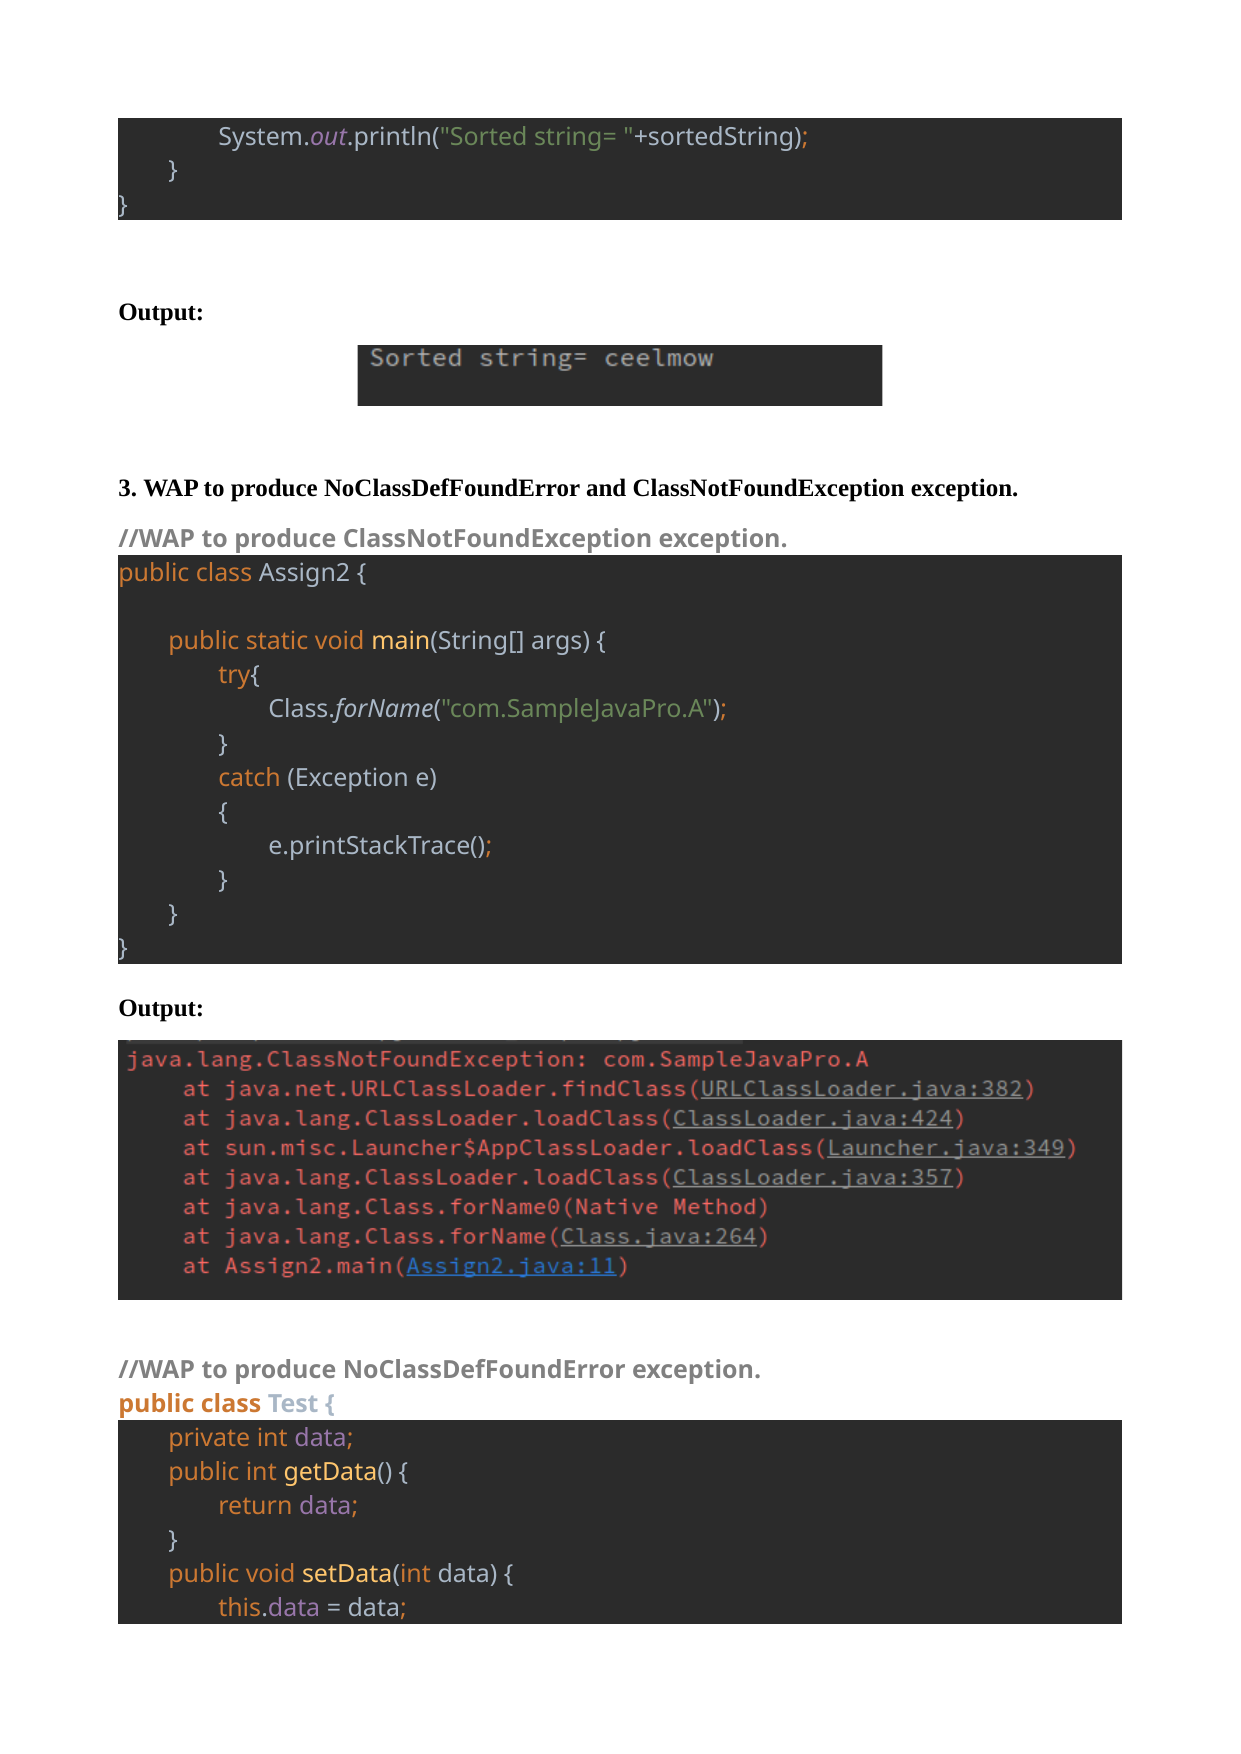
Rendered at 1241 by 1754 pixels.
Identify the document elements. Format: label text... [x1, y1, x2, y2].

text //WAP to produce NoClassDefFoundError exception. [118, 1352, 1122, 1386]
text public class Test { [118, 1386, 1122, 1420]
text public int getData() { [118, 1454, 1122, 1488]
picture [357, 345, 883, 406]
text 3. WAP to produce NoClassDefFoundError and ClassNotFoundException exception. [118, 473, 1122, 502]
picture [118, 1040, 1123, 1300]
text } [118, 152, 1122, 186]
text Class.forName("com.SampleJavaPro.A"); [118, 691, 1122, 725]
text e.printStackTrace(); [118, 827, 1122, 861]
text this.data = data; [118, 1590, 1122, 1624]
text System.out.println("Sorted string= "+sortedString); [118, 118, 1122, 152]
text { [118, 793, 1122, 827]
text public static void main(String[] args) { [118, 623, 1122, 657]
text return data; [118, 1488, 1122, 1522]
text Output: [118, 297, 1122, 326]
text private int data; [118, 1420, 1122, 1454]
text } [118, 1522, 1122, 1556]
text } [118, 896, 1122, 929]
text catch (Exception e) [118, 759, 1122, 793]
text } [118, 929, 1122, 964]
text } [118, 725, 1122, 759]
text public class Assign2 { [118, 555, 1122, 589]
text try{ [118, 657, 1122, 691]
text public void setData(int data) { [118, 1556, 1122, 1590]
text Output: [118, 993, 1122, 1022]
text } [118, 861, 1122, 896]
text } [118, 186, 1122, 220]
text //WAP to produce ClassNotFoundException exception. [118, 521, 1122, 555]
